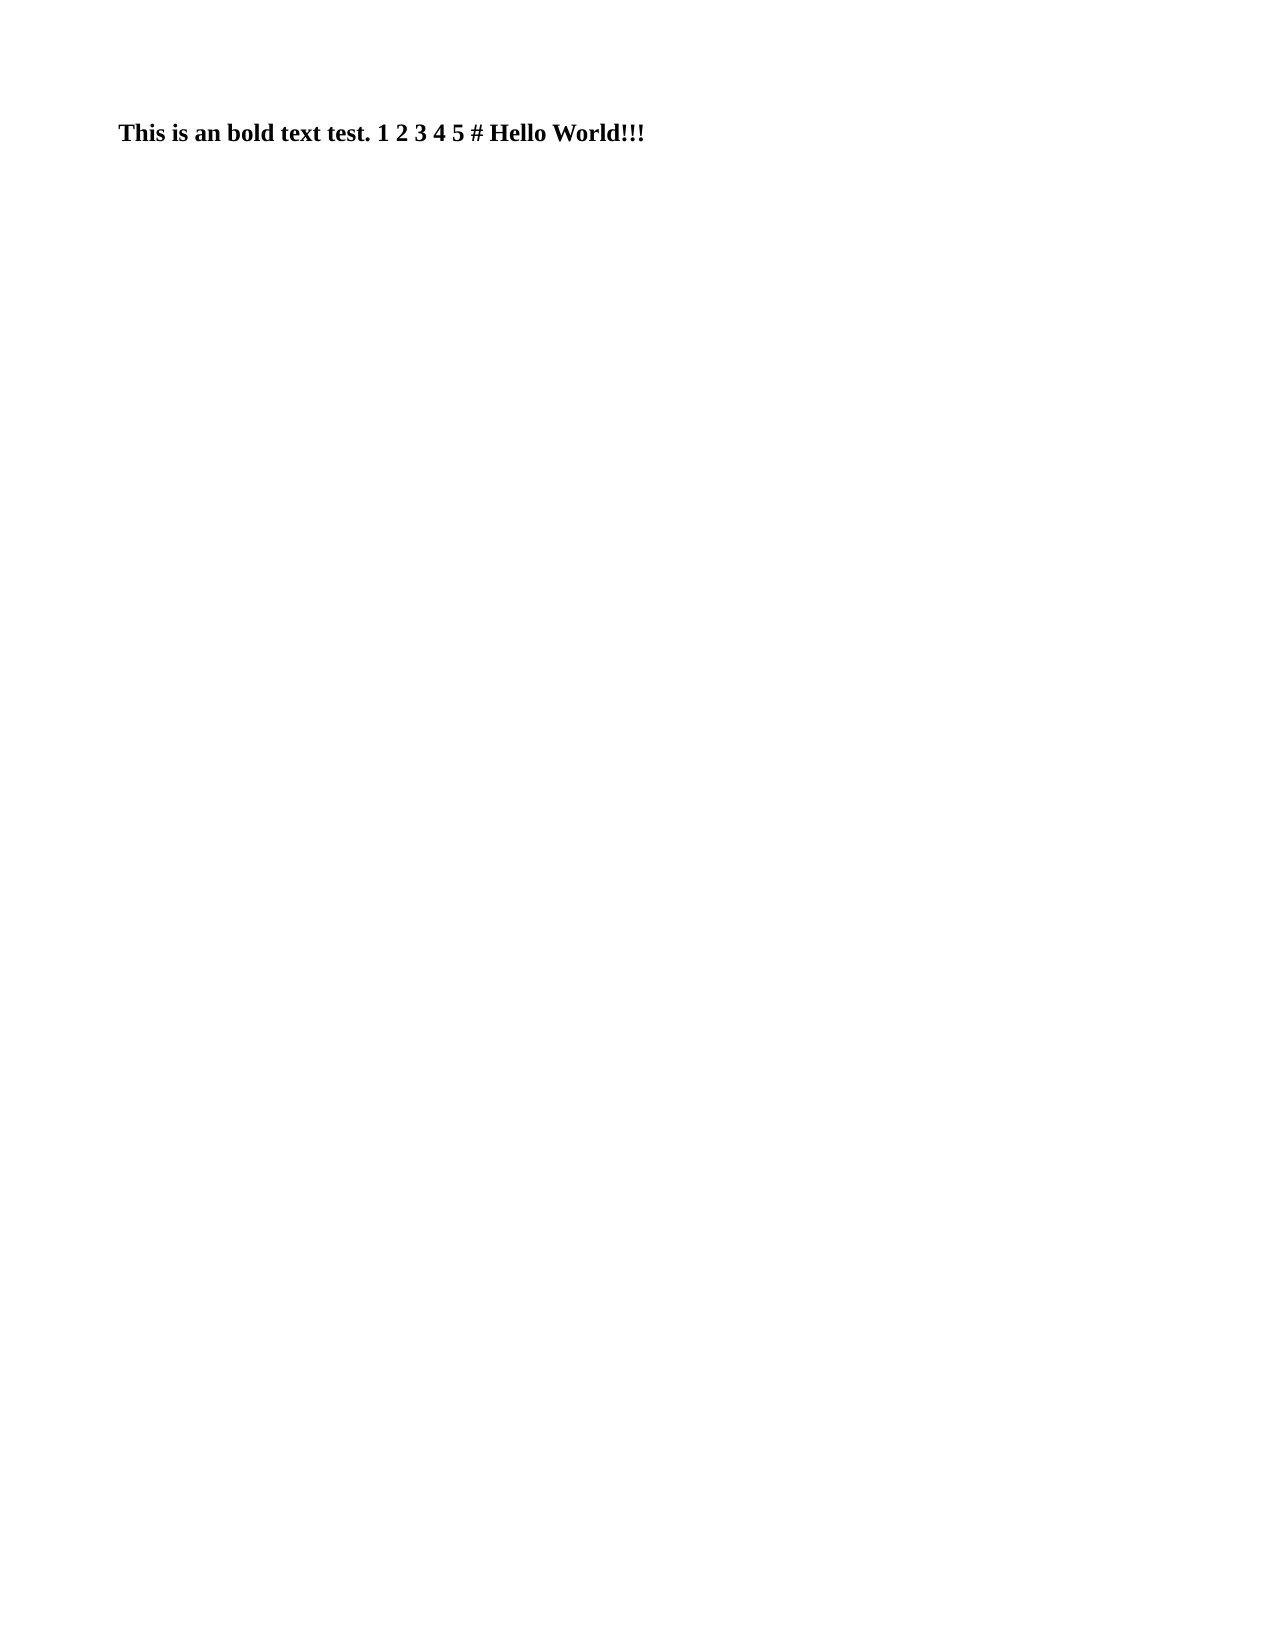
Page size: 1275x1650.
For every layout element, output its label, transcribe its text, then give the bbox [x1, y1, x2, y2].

text This is an bold text test. 1 2 3 4 5 # Hello World!!! [118, 118, 1157, 147]
